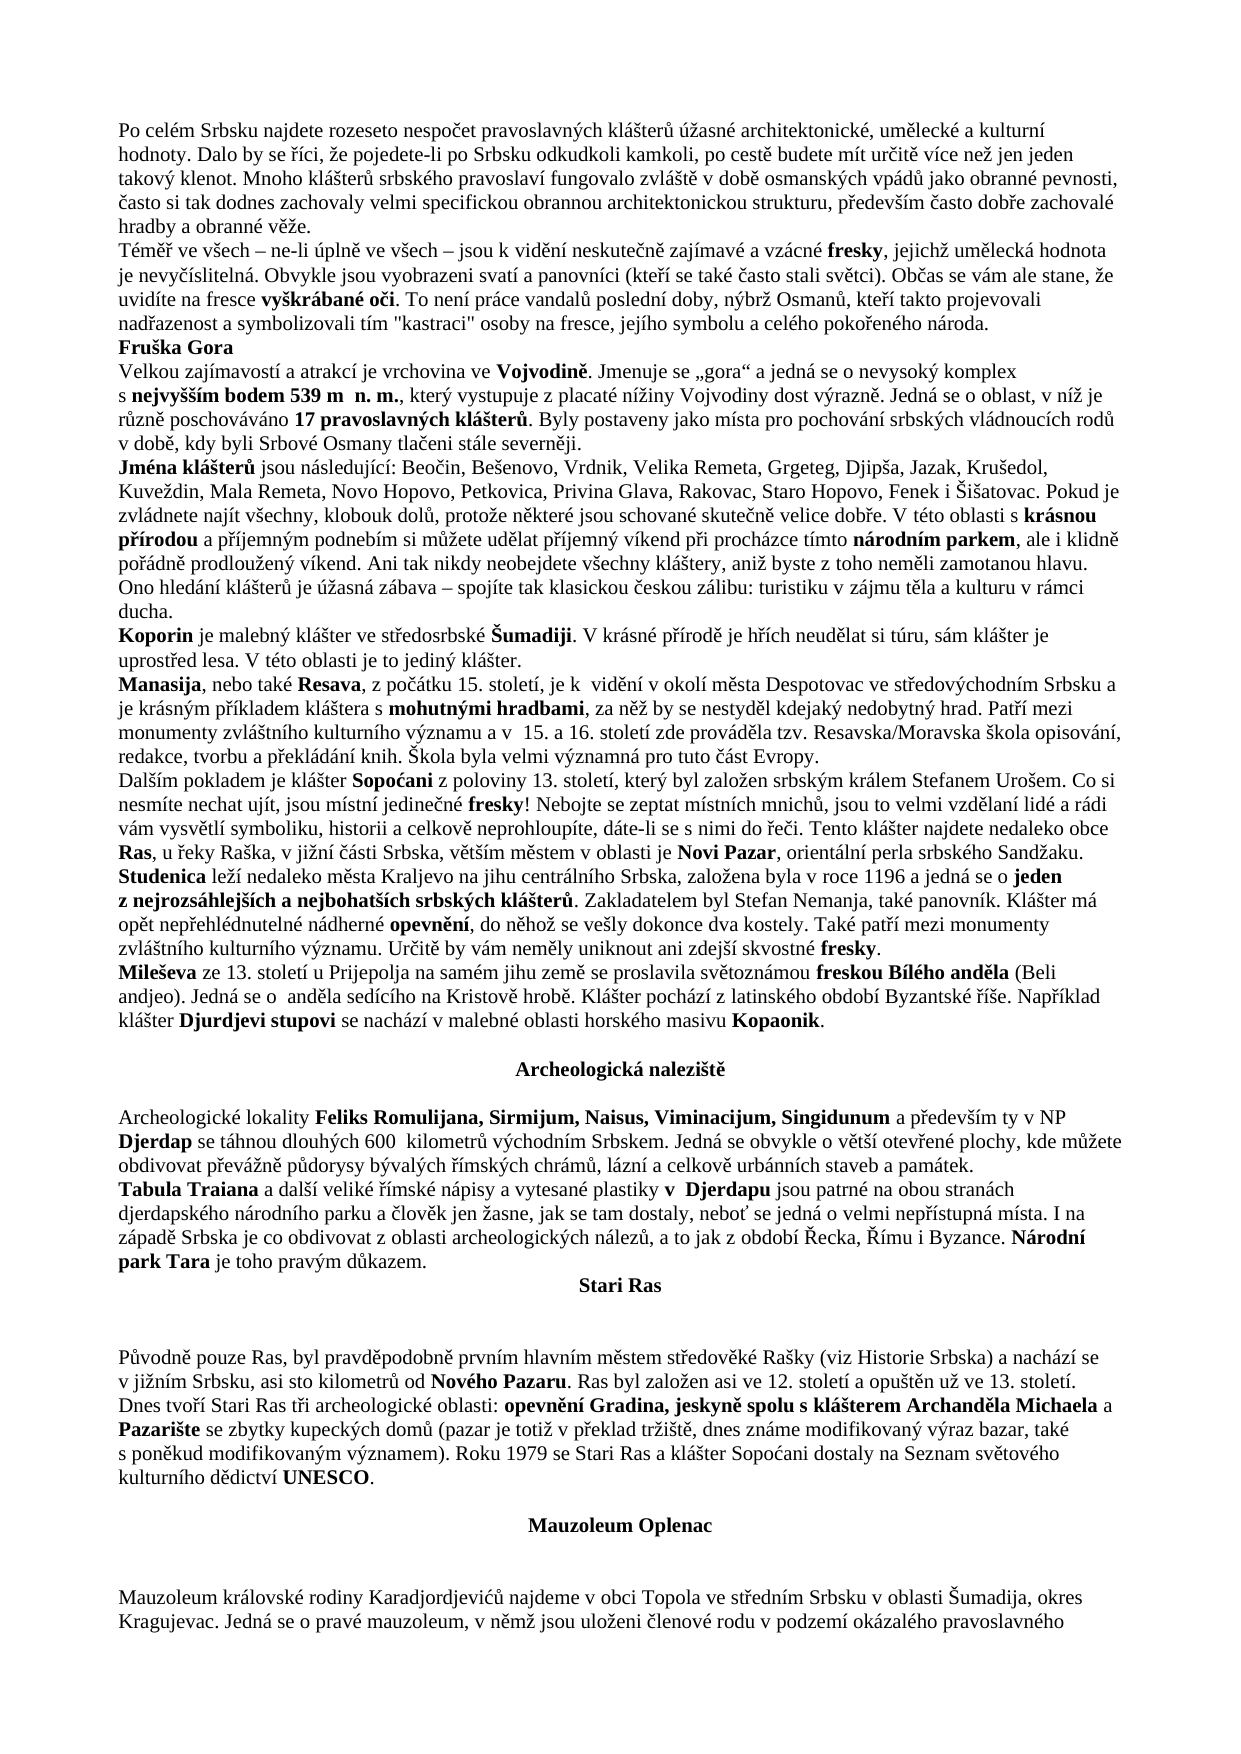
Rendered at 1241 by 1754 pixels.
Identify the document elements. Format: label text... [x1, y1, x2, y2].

text Po celém Srbsku najdete rozeseto nespočet pravoslavných klášterů úžasné architektonické, umělecké a kulturní hodnoty. Dalo by se říci, že pojedete-li po Srbsku odkudkoli kamkoli, po cestě budete mít určitě více než jen jeden takový klenot. Mnoho klášterů srbského pravoslaví fungovalo zvláště v době osmanských vpádů jako obranné pevnosti, často si tak dodnes zachovaly velmi specifickou obrannou architektonickou strukturu, především často dobře zachovalé hradby a obranné věže. [118, 118, 1122, 238]
text Původně pouze Ras, byl pravděpodobně prvním hlavním městem středověké Rašky (viz Historie Srbska) a nachází se v jižním Srbsku, asi sto kilometrů od Nového Pazaru. Ras byl založen asi ve 12. století a opuštěn už ve 13. století. [118, 1345, 1122, 1393]
text Tabula Traiana a další veliké římské nápisy a vytesané plastiky v Djerdapu jsou patrné na obou stranách djerdapského národního parku a člověk jen žasne, jak se tam dostaly, neboť se jedná o velmi nepřístupná místa. I na západě Srbska je co obdivovat z oblasti archeologických nálezů, a to jak z období Řecka, Římu i Byzance. Národní park Tara je toho pravým důkazem. [118, 1177, 1122, 1273]
text Dnes tvoří Stari Ras tři archeologické oblasti: opevnění Gradina, jeskyně spolu s klášterem Archanděla Michaela a Pazarište se zbytky kupeckých domů (pazar je totiž v překlad tržiště, dnes známe modifikovaný výraz bazar, také s poněkud modifikovaným významem). Roku 1979 se Stari Ras a klášter Sopoćani dostaly na Seznam světového kulturního dědictví UNESCO. [118, 1393, 1122, 1489]
text Velkou zajímavostí a atrakcí je vrchovina ve Vojvodině. Jmenuje se „gora“ a jedná se o nevysoký komplex s nejvyšším bodem 539 m n. m., který vystupuje z placaté nížiny Vojvodiny dost výrazně. Jedná se o oblast, v níž je různě poschováváno 17 pravoslavných klášterů. Byly postaveny jako místa pro pochování srbských vládnoucích rodů v době, kdy byli Srbové Osmany tlačeni stále severněji. [118, 359, 1122, 455]
text Archeologické lokality Feliks Romulijana, Sirmijum, Naisus, Viminacijum, Singidunum a především ty v NP Djerdap se táhnou dlouhých 600 kilometrů východním Srbskem. Jedná se obvykle o větší otevřené plochy, kde můžete obdivovat převážně půdorysy bývalých římských chrámů, lázní a celkově urbánních staveb a památek. [118, 1105, 1122, 1177]
text Studenica leží nedaleko města Kraljevo na jihu centrálního Srbska, založena byla v roce 1196 a jedná se o jeden z nejrozsáhlejších a nejbohatších srbských klášterů. Zakladatelem byl Stefan Nemanja, také panovník. Klášter má opět nepřehlédnutelné nádherné opevnění, do něhož se vešly dokonce dva kostely. Také patří mezi monumenty zvláštního kulturního významu. Určitě by vám neměly uniknout ani zdejší skvostné fresky. [118, 864, 1122, 960]
text Koporin je malebný klášter ve středosrbské Šumadiji. V krásné přírodě je hřích neudělat si túru, sám klášter je uprostřed lesa. V této oblasti je to jediný klášter. [118, 623, 1122, 672]
text Mileševa ze 13. století u Prijepolja na samém jihu země se proslavila světoznámou freskou Bílého anděla (Beli andjeo). Jedná se o anděla sedícího na Kristově hrobě. Klášter pochází z latinského období Byzantské říše. Například klášter Djurdjevi stupovi se nachází v malebné oblasti horského masivu Kopaonik. [118, 960, 1122, 1032]
text Manasija, nebo také Resava, z počátku 15. století, je k vidění v okolí města Despotovac ve středovýchodním Srbsku a je krásným příkladem kláštera s mohutnými hradbami, za něž by se nestyděl kdejaký nedobytný hrad. Patří mezi monumenty zvláštního kulturního významu a v 15. a 16. století zde prováděla tzv. Resavska/Moravska škola opisování, redakce, tvorbu a překládání knih. Škola byla velmi významná pro tuto část Evropy. [118, 672, 1122, 768]
text Téměř ve všech – ne-li úplně ve všech – jsou k vidění neskutečně zajímavé a vzácné fresky, jejichž umělecká hodnota je nevyčíslitelná. Obvykle jsou vyobrazeni svatí a panovníci (kteří se také často stali světci). Občas se vám ale stane, že uvidíte na fresce vyškrábané oči. To není práce vandalů poslední doby, nýbrž Osmanů, kteří takto projevovali nadřazenost a symbolizovali tím "kastraci" osoby na fresce, jejího symbolu a celého pokořeného národa. [118, 238, 1122, 335]
text Mauzoleum královské rodiny Karadjordjevićů najdeme v obci Topola ve středním Srbsku v oblasti Šumadija, okres Kragujevac. Jedná se o pravé mauzoleum, v němž jsou uloženi členové rodu v podzemí okázalého pravoslavného [118, 1585, 1122, 1633]
text Dalším pokladem je klášter Sopoćani z poloviny 13. století, který byl založen srbským králem Stefanem Urošem. Co si nesmíte nechat ujít, jsou místní jedinečné fresky! Nebojte se zeptat místních mnichů, jsou to velmi vzdělaní lidé a rádi vám vysvětlí symboliku, historii a celkově neprohloupíte, dáte-li se s nimi do řeči. Tento klášter najdete nedaleko obce Ras, u řeky Raška, v jižní části Srbska, větším městem v oblasti je Novi Pazar, orientální perla srbského Sandžaku. [118, 768, 1122, 864]
subtitle Mauzoleum Oplenac [118, 1513, 1122, 1537]
subtitle Stari Ras [118, 1273, 1122, 1297]
text Jména klášterů jsou následující: Beočin, Bešenovo, Vrdnik, Velika Remeta, Grgeteg, Djipša, Jazak, Krušedol, Kuveždin, Mala Remeta, Novo Hopovo, Petkovica, Privina Glava, Rakovac, Staro Hopovo, Fenek i Šišatovac. Pokud je zvládnete najít všechny, klobouk dolů, protože některé jsou schované skutečně velice dobře. V této oblasti s krásnou přírodou a příjemným podnebím si můžete udělat příjemný víkend při procházce tímto národním parkem, ale i klidně pořádně prodloužený víkend. Ani tak nikdy neobejdete všechny kláštery, aniž byste z toho neměli zamotanou hlavu. Ono hledání klášterů je úžasná zábava – spojíte tak klasickou českou zálibu: turistiku v zájmu těla a kulturu v rámci ducha. [118, 455, 1122, 623]
subtitle Archeologická naleziště [118, 1057, 1122, 1081]
subtitle Fruška Gora [118, 335, 1122, 359]
